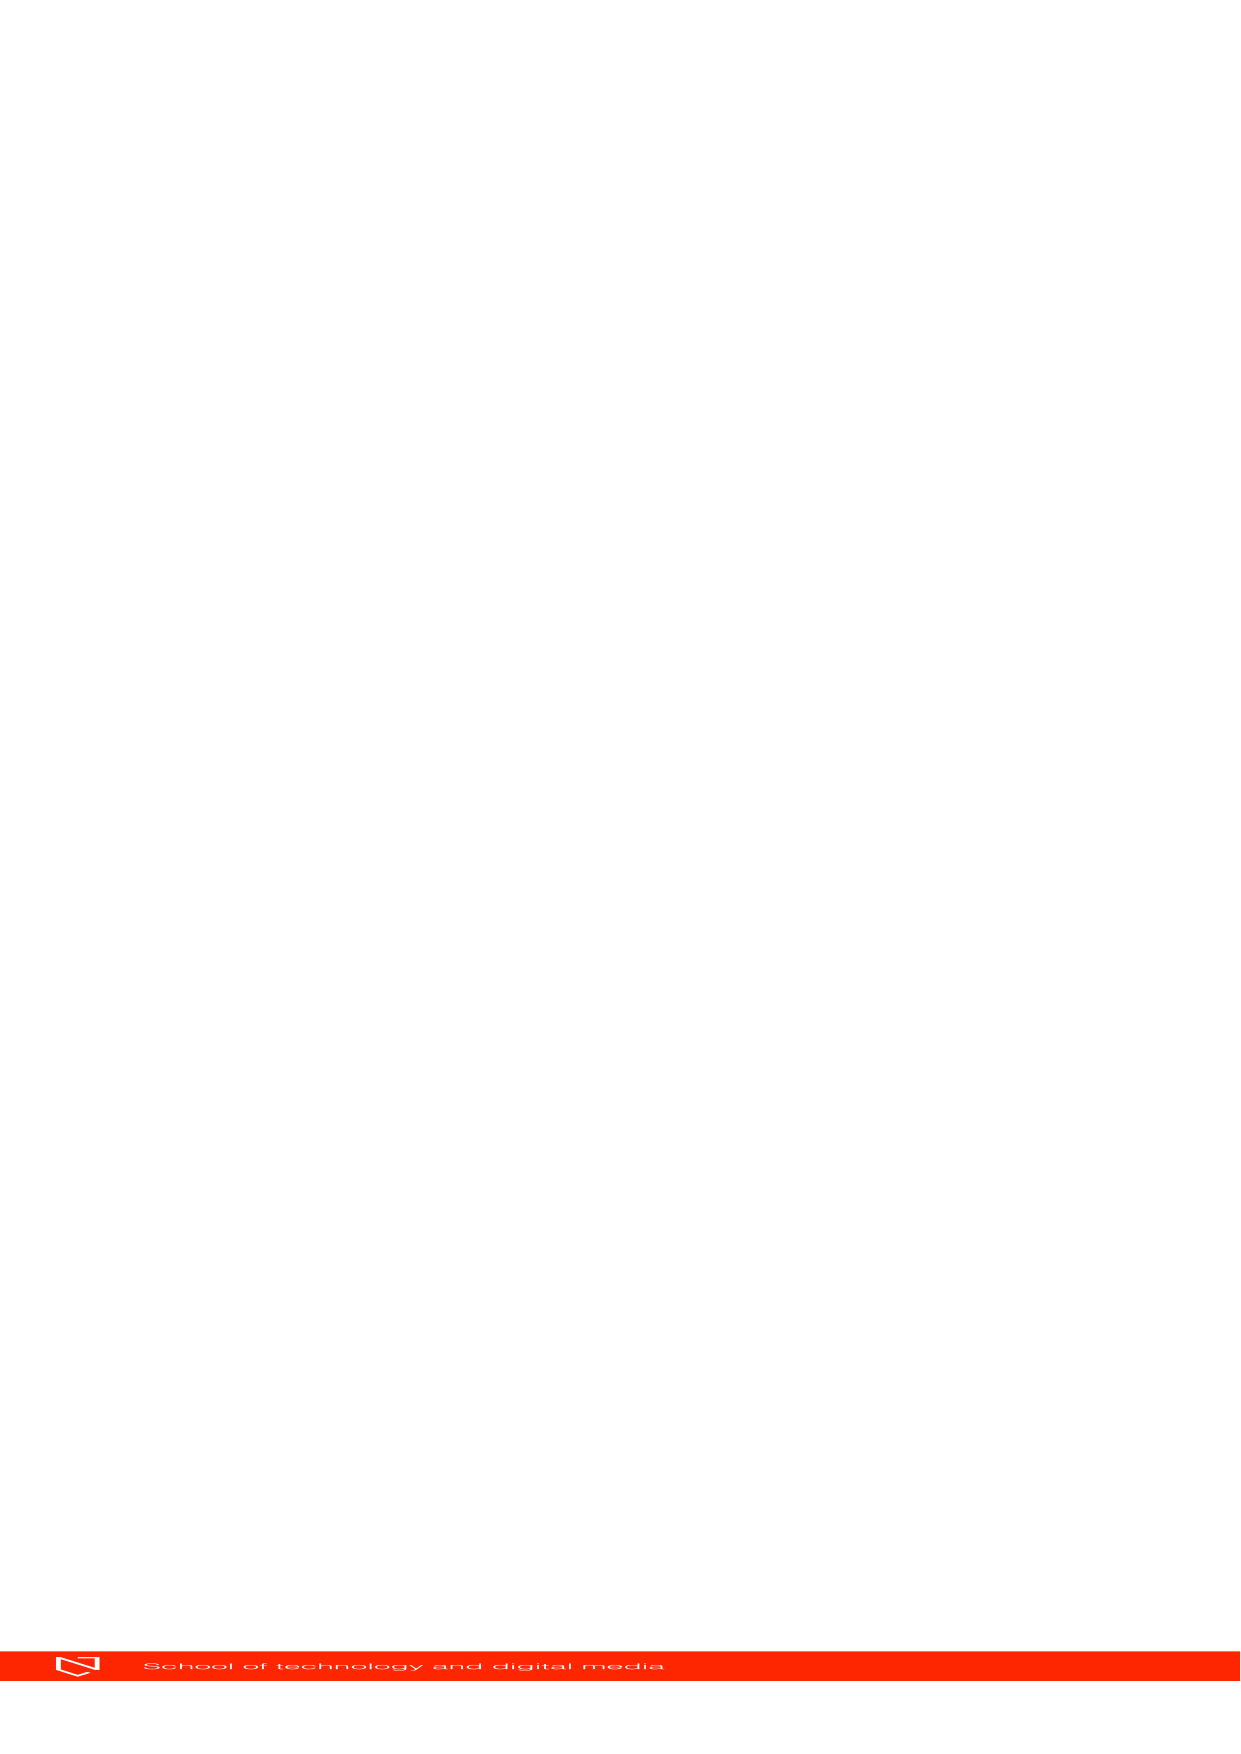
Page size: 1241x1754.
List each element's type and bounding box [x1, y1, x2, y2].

picture [0, 1649, 1241, 1681]
